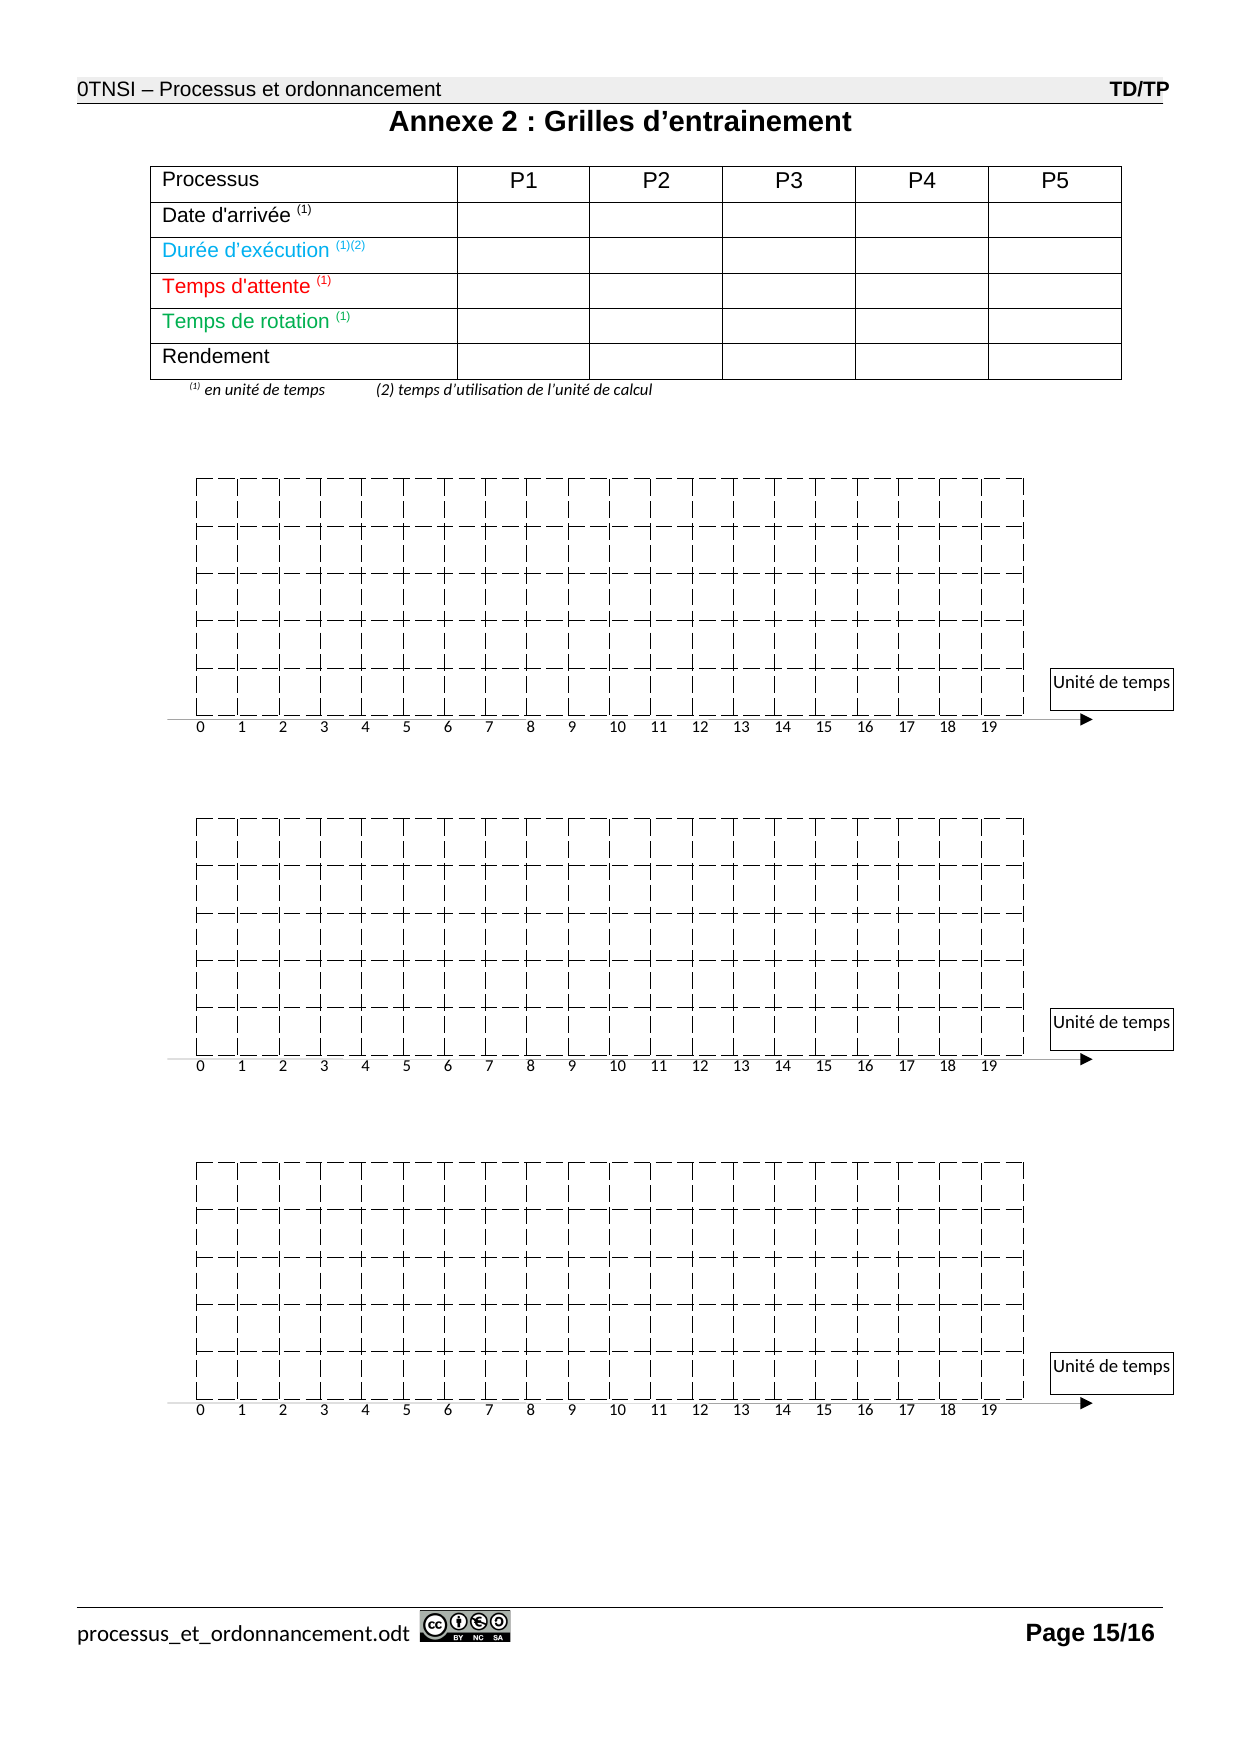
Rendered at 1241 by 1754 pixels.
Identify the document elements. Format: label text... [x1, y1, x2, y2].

table_header [857, 1162, 898, 1209]
table_cell [362, 1007, 403, 1054]
table_cell [320, 1304, 362, 1351]
table_cell [279, 526, 320, 573]
table_cell [527, 1351, 568, 1398]
table_cell [320, 1351, 362, 1398]
table_cell [362, 960, 403, 1007]
table_cell [320, 1007, 362, 1054]
table_cell [940, 1209, 981, 1257]
table_cell [279, 865, 320, 913]
table_header [568, 818, 609, 865]
table_cell 16 [857, 1060, 898, 1102]
table_cell [320, 573, 362, 620]
table_cell [692, 865, 733, 913]
table_header [609, 478, 651, 526]
table_cell [775, 1399, 816, 1403]
table_cell [940, 668, 981, 715]
table_cell [857, 715, 898, 719]
table_cell [775, 668, 816, 715]
table_cell [692, 1399, 733, 1403]
table_cell 18 [940, 720, 981, 762]
table_cell [590, 309, 722, 343]
table_cell [940, 1304, 981, 1351]
table_cell [651, 1209, 692, 1257]
table_cell [940, 865, 981, 913]
table_header [444, 818, 486, 865]
table_cell [940, 1257, 981, 1304]
table_cell [989, 344, 1121, 379]
table_cell [692, 526, 733, 573]
table_cell [238, 1209, 279, 1257]
table_cell [362, 865, 403, 913]
table_cell 4 [362, 1060, 403, 1102]
table_header [857, 478, 898, 526]
table_cell [857, 865, 898, 913]
table_cell [568, 1399, 609, 1403]
table_header [692, 1162, 733, 1209]
table_cell [486, 573, 527, 620]
table_cell [940, 1399, 981, 1403]
table_cell [899, 1351, 940, 1398]
table_header [733, 818, 774, 865]
table_cell [981, 1399, 1023, 1403]
table_cell 1 [238, 1404, 279, 1446]
table_cell [651, 573, 692, 620]
table_cell [940, 1351, 981, 1398]
table_cell 17 [899, 1060, 940, 1102]
table_cell [279, 913, 320, 960]
table_cell [444, 1351, 486, 1398]
table_cell [486, 1304, 527, 1351]
table_cell [362, 1304, 403, 1351]
table_header [981, 1162, 1023, 1209]
table_header [362, 478, 403, 526]
table_cell [320, 1209, 362, 1257]
table_cell [857, 1257, 898, 1304]
table_header [775, 818, 816, 865]
table_cell Temps d'attente (1) [151, 274, 457, 308]
table_cell [609, 913, 651, 960]
table_cell [362, 1055, 403, 1059]
table_header [651, 1162, 692, 1209]
table_cell [692, 1055, 733, 1059]
table_cell [981, 1209, 1023, 1257]
table_cell 15 [816, 1404, 857, 1446]
table_cell [609, 1209, 651, 1257]
table_cell [692, 1351, 733, 1398]
table_cell [857, 526, 898, 573]
table_cell [981, 960, 1023, 1007]
table_cell [444, 715, 486, 719]
table_cell 12 [692, 1060, 733, 1102]
table_cell [733, 620, 774, 667]
table_cell [816, 865, 857, 913]
table_cell [989, 203, 1121, 237]
table_header [279, 1162, 320, 1209]
table_cell [733, 1399, 774, 1403]
table_cell [486, 1351, 527, 1398]
table_cell [692, 1257, 733, 1304]
table_cell [651, 1399, 692, 1403]
table_cell 11 [651, 720, 692, 762]
table_cell [775, 865, 816, 913]
table_cell [568, 1304, 609, 1351]
table_header [733, 1162, 774, 1209]
table_cell 3 [320, 1060, 362, 1102]
table_cell [733, 960, 774, 1007]
table_cell [733, 573, 774, 620]
table_cell [651, 620, 692, 667]
table_cell [816, 1257, 857, 1304]
table_cell [899, 1257, 940, 1304]
table_cell 3 [320, 1404, 362, 1446]
table_header P2 [590, 167, 722, 202]
table_cell 0 [197, 1060, 238, 1102]
table_header [403, 1162, 444, 1209]
table_cell 10 [609, 1404, 651, 1446]
table_cell [733, 1351, 774, 1398]
table_cell [723, 309, 855, 343]
table_header [320, 1162, 362, 1209]
table_cell 8 [527, 1404, 568, 1446]
table_cell [609, 1351, 651, 1398]
table_cell [692, 1209, 733, 1257]
table_cell [527, 960, 568, 1007]
table_cell 9 [568, 1060, 609, 1102]
table_cell [940, 1055, 981, 1059]
table_cell [899, 865, 940, 913]
table_cell [403, 1055, 444, 1059]
table_cell [362, 620, 403, 667]
table_cell [590, 203, 722, 237]
table_cell [590, 238, 722, 272]
table_cell [486, 620, 527, 667]
table_cell [238, 526, 279, 573]
table_cell [197, 573, 238, 620]
table_cell [775, 1209, 816, 1257]
table_cell [609, 865, 651, 913]
table_cell 6 [444, 1404, 486, 1446]
table_cell [981, 1351, 1023, 1398]
table_cell [403, 1304, 444, 1351]
table_header [775, 1162, 816, 1209]
table_cell 15 [816, 720, 857, 762]
table_cell [989, 238, 1121, 272]
table_cell [816, 1055, 857, 1059]
table_cell [775, 715, 816, 719]
table_cell [151, 960, 197, 1007]
table_cell [362, 1209, 403, 1257]
table_cell 14 [775, 1060, 816, 1102]
table_cell [486, 960, 527, 1007]
table_header [775, 478, 816, 526]
table_cell 0 [197, 1404, 238, 1446]
table_cell [899, 1399, 940, 1403]
table_header [238, 1162, 279, 1209]
table_cell [197, 620, 238, 667]
table_header [568, 1162, 609, 1209]
table_header [403, 818, 444, 865]
table_cell [856, 344, 988, 379]
table_cell [238, 1007, 279, 1054]
table_cell [775, 573, 816, 620]
table_cell [609, 573, 651, 620]
table_cell [856, 203, 988, 237]
table_cell [609, 1399, 651, 1403]
table_cell [197, 715, 238, 719]
table_cell [609, 668, 651, 715]
table_cell [279, 1257, 320, 1304]
table_cell [403, 913, 444, 960]
table_cell [486, 1007, 527, 1054]
table_cell [940, 526, 981, 573]
table_cell [590, 274, 722, 308]
table_cell [733, 865, 774, 913]
table_cell [486, 865, 527, 913]
table_cell [403, 1257, 444, 1304]
table_header [486, 818, 527, 865]
table_header [197, 478, 238, 526]
table_cell 18 [940, 1060, 981, 1102]
table_cell [486, 1209, 527, 1257]
table_header [899, 478, 940, 526]
table_cell [444, 1257, 486, 1304]
table_cell [981, 865, 1023, 913]
table_cell [775, 526, 816, 573]
table_header [362, 818, 403, 865]
table_header Processus [151, 167, 457, 202]
table_cell [857, 1007, 898, 1054]
table_cell 13 [733, 1060, 774, 1102]
table_cell [857, 960, 898, 1007]
table_cell 5 [403, 1060, 444, 1102]
table_cell [775, 1257, 816, 1304]
table_cell [899, 1209, 940, 1257]
table_cell [733, 1209, 774, 1257]
table_cell [816, 1351, 857, 1398]
table_cell [403, 960, 444, 1007]
table_cell [692, 715, 733, 719]
table_header P1 [458, 167, 589, 202]
table_header [197, 818, 238, 865]
table_cell [609, 1257, 651, 1304]
table_cell [197, 668, 238, 715]
table_cell [444, 1304, 486, 1351]
table_cell [527, 1209, 568, 1257]
table_cell [486, 1055, 527, 1059]
table_cell 6 [444, 720, 486, 762]
table_cell [320, 715, 362, 719]
table_cell [981, 668, 1023, 715]
table_cell [444, 526, 486, 573]
table_cell [733, 913, 774, 960]
table_header [651, 478, 692, 526]
table_cell [238, 960, 279, 1007]
table_cell [238, 1257, 279, 1304]
table_cell 6 [444, 1060, 486, 1102]
table_cell [775, 1007, 816, 1054]
table_cell [320, 960, 362, 1007]
table_cell [362, 715, 403, 719]
table_cell [151, 526, 197, 573]
table_cell [320, 865, 362, 913]
table_cell [444, 1209, 486, 1257]
table_header [899, 1162, 940, 1209]
table_cell [403, 668, 444, 715]
table_header [238, 478, 279, 526]
table_header [981, 818, 1023, 865]
table_cell [733, 1304, 774, 1351]
table_cell [444, 668, 486, 715]
table_cell 14 [775, 1404, 816, 1446]
table_cell [856, 238, 988, 272]
table_cell [444, 865, 486, 913]
table_cell [981, 913, 1023, 960]
table_cell [279, 1351, 320, 1398]
table_cell [651, 913, 692, 960]
table_cell [403, 1351, 444, 1398]
table_cell [279, 1007, 320, 1054]
table_cell [857, 1399, 898, 1403]
table_cell [403, 526, 444, 573]
table_cell [692, 668, 733, 715]
table_cell [444, 913, 486, 960]
table_cell [651, 1257, 692, 1304]
table_cell [486, 668, 527, 715]
table_cell [816, 573, 857, 620]
table_cell 19 [981, 720, 1023, 762]
table_cell [981, 526, 1023, 573]
table_cell [651, 1055, 692, 1059]
table_header [362, 1162, 403, 1209]
table_cell [444, 1055, 486, 1059]
table_cell [486, 1257, 527, 1304]
table_header [857, 818, 898, 865]
table_cell [816, 526, 857, 573]
table_cell [238, 668, 279, 715]
table_cell [444, 573, 486, 620]
table_cell [403, 573, 444, 620]
table_cell [981, 715, 1023, 719]
table_cell [816, 960, 857, 1007]
table_cell [651, 526, 692, 573]
table_cell [151, 1007, 197, 1054]
table_cell [981, 1055, 1023, 1059]
table_cell [816, 1007, 857, 1054]
table_cell [981, 1257, 1023, 1304]
table_cell [403, 715, 444, 719]
table_cell [527, 526, 568, 573]
table_cell 9 [568, 720, 609, 762]
table_cell [568, 715, 609, 719]
table_cell [279, 960, 320, 1007]
table_cell [320, 913, 362, 960]
table_cell [486, 715, 527, 719]
table_cell [816, 913, 857, 960]
table_cell [989, 274, 1121, 308]
table_header [899, 818, 940, 865]
table_cell [981, 620, 1023, 667]
table_header [444, 478, 486, 526]
table_cell [151, 1399, 197, 1446]
table_cell [238, 715, 279, 719]
table_cell [527, 573, 568, 620]
table_cell [899, 960, 940, 1007]
table_cell [857, 668, 898, 715]
table_header [320, 478, 362, 526]
table_header [816, 478, 857, 526]
table_cell [568, 960, 609, 1007]
text Annexe 2 : Grilles d’entrainement [77, 104, 1163, 137]
table_cell 3 [320, 720, 362, 762]
table_cell [940, 715, 981, 719]
table_cell 13 [733, 720, 774, 762]
table_cell 12 [692, 1404, 733, 1446]
table_cell [486, 1399, 527, 1403]
table_cell 11 [651, 1404, 692, 1446]
table_cell 18 [940, 1404, 981, 1446]
table_cell [816, 715, 857, 719]
table_cell [151, 668, 197, 715]
table_cell [527, 1055, 568, 1059]
table_cell [899, 715, 940, 719]
table_cell [651, 1304, 692, 1351]
table_cell [940, 960, 981, 1007]
table_cell [362, 1351, 403, 1398]
table_cell [486, 913, 527, 960]
table_cell [609, 1055, 651, 1059]
table_cell [151, 1257, 197, 1304]
table_cell [568, 1007, 609, 1054]
table_cell [692, 1007, 733, 1054]
table_cell [279, 1304, 320, 1351]
table_cell [458, 344, 589, 379]
table_cell 1 [238, 720, 279, 762]
table_cell [151, 620, 197, 667]
table_cell [403, 620, 444, 667]
table_cell [362, 1257, 403, 1304]
table_header [692, 818, 733, 865]
table_cell [899, 913, 940, 960]
table_cell [444, 960, 486, 1007]
table_cell 9 [568, 1404, 609, 1446]
table_cell 15 [816, 1060, 857, 1102]
table_cell [816, 668, 857, 715]
table_cell [320, 1055, 362, 1059]
table_cell [775, 960, 816, 1007]
table_cell [151, 1209, 197, 1257]
table_cell [279, 1209, 320, 1257]
text (1) en unité de temps (2) temps d’utilisation de l’unité de calcul [189, 380, 1163, 400]
table_cell [527, 620, 568, 667]
table_cell [651, 960, 692, 1007]
table_cell 7 [486, 1404, 527, 1446]
table_cell [775, 1351, 816, 1398]
table_header [940, 1162, 981, 1209]
table_cell [151, 865, 197, 913]
table_cell 14 [775, 720, 816, 762]
table_header [279, 478, 320, 526]
table_cell [857, 620, 898, 667]
table_cell 13 [733, 1404, 774, 1446]
table_cell 7 [486, 720, 527, 762]
table_cell [651, 668, 692, 715]
table_cell [197, 913, 238, 960]
table_cell [444, 1007, 486, 1054]
table_cell [899, 1007, 940, 1054]
table_cell [238, 1351, 279, 1398]
table_header P3 [723, 167, 855, 202]
table_cell [151, 913, 197, 960]
table_cell 4 [362, 720, 403, 762]
table_cell [527, 1257, 568, 1304]
table_header P5 [989, 167, 1121, 202]
table_cell [527, 668, 568, 715]
table_cell [723, 344, 855, 379]
table_header [651, 818, 692, 865]
table_cell [733, 715, 774, 719]
table_header [940, 818, 981, 865]
table_header [486, 1162, 527, 1209]
table_cell [320, 668, 362, 715]
table_cell [197, 526, 238, 573]
table_cell [981, 573, 1023, 620]
table_cell [816, 1399, 857, 1403]
table_cell 7 [486, 1060, 527, 1102]
table_header [151, 818, 197, 865]
table_cell [692, 960, 733, 1007]
table_cell [723, 274, 855, 308]
picture [419, 1610, 511, 1642]
table_cell [568, 1209, 609, 1257]
table_header P4 [856, 167, 988, 202]
table_cell [609, 1304, 651, 1351]
table_cell [362, 668, 403, 715]
table_cell [527, 1304, 568, 1351]
table_cell 11 [651, 1060, 692, 1102]
table_cell [857, 913, 898, 960]
table_cell [238, 1304, 279, 1351]
table_cell [151, 1055, 197, 1102]
table_cell [899, 573, 940, 620]
table_cell [458, 274, 589, 308]
table_cell 2 [279, 1060, 320, 1102]
table_cell [568, 526, 609, 573]
table_cell [320, 526, 362, 573]
table_cell [486, 526, 527, 573]
table_cell [238, 620, 279, 667]
table_cell [899, 1055, 940, 1059]
table_cell [403, 865, 444, 913]
table_header [444, 1162, 486, 1209]
table_cell [989, 309, 1121, 343]
table_cell [197, 1209, 238, 1257]
table_cell [609, 960, 651, 1007]
table_cell [816, 1304, 857, 1351]
table_header [403, 478, 444, 526]
table_cell [856, 309, 988, 343]
table_cell 4 [362, 1404, 403, 1446]
table_cell 0 [197, 720, 238, 762]
table_cell 16 [857, 1404, 898, 1446]
table_cell 17 [899, 1404, 940, 1446]
table_cell [856, 274, 988, 308]
table_cell 8 [527, 720, 568, 762]
table_cell [899, 1304, 940, 1351]
table_cell [857, 1351, 898, 1398]
table_cell [816, 620, 857, 667]
table_cell 10 [609, 1060, 651, 1102]
table_cell [197, 1007, 238, 1054]
table_cell [568, 668, 609, 715]
table_cell [940, 913, 981, 960]
table_cell [527, 715, 568, 719]
table_cell [197, 1257, 238, 1304]
table_cell [320, 620, 362, 667]
table_cell [527, 1399, 568, 1403]
table_header [486, 478, 527, 526]
table_cell [458, 203, 589, 237]
table_header [940, 478, 981, 526]
table_cell [279, 668, 320, 715]
table_cell [692, 1304, 733, 1351]
table_cell [857, 573, 898, 620]
table_cell [816, 1209, 857, 1257]
table_cell 16 [857, 720, 898, 762]
table_cell [238, 913, 279, 960]
table_cell 5 [403, 1404, 444, 1446]
table_cell [609, 620, 651, 667]
table_cell [940, 620, 981, 667]
table_cell [444, 620, 486, 667]
table_cell 12 [692, 720, 733, 762]
table_cell [151, 715, 197, 762]
table_cell 17 [899, 720, 940, 762]
table_cell [403, 1209, 444, 1257]
table_cell [981, 1007, 1023, 1054]
table_cell 19 [981, 1404, 1023, 1446]
table_cell [590, 344, 722, 379]
table_cell [527, 865, 568, 913]
table_cell [733, 668, 774, 715]
table_cell [733, 1055, 774, 1059]
table_cell [723, 238, 855, 272]
table_cell [238, 865, 279, 913]
table_cell [362, 573, 403, 620]
table_cell [857, 1304, 898, 1351]
table_cell 8 [527, 1060, 568, 1102]
table_cell [151, 1351, 197, 1398]
table_cell 2 [279, 720, 320, 762]
table_cell [651, 865, 692, 913]
table_cell [458, 238, 589, 272]
table_header [279, 818, 320, 865]
table_cell [981, 1304, 1023, 1351]
table_cell [651, 715, 692, 719]
table_cell [609, 715, 651, 719]
table_cell [362, 913, 403, 960]
table_cell [899, 620, 940, 667]
table_cell [609, 526, 651, 573]
table_cell [362, 526, 403, 573]
table_cell 1 [238, 1060, 279, 1102]
table_cell [238, 573, 279, 620]
table_header [692, 478, 733, 526]
table_cell [857, 1209, 898, 1257]
table_cell [692, 913, 733, 960]
table_header [981, 478, 1023, 526]
table_cell [568, 1351, 609, 1398]
table_cell [527, 913, 568, 960]
table_cell [568, 913, 609, 960]
table_cell [775, 913, 816, 960]
table_cell [197, 865, 238, 913]
table_cell [279, 715, 320, 719]
table_cell [857, 1055, 898, 1059]
table_cell [651, 1351, 692, 1398]
table_header [527, 1162, 568, 1209]
table_cell [651, 1007, 692, 1054]
table_cell 2 [279, 1404, 320, 1446]
table_cell [568, 1055, 609, 1059]
table_cell [151, 573, 197, 620]
table_cell 19 [981, 1060, 1023, 1102]
table_cell [527, 1007, 568, 1054]
table_cell [197, 1351, 238, 1398]
table_cell [899, 526, 940, 573]
table_cell [733, 526, 774, 573]
table_header [816, 818, 857, 865]
table_header [609, 1162, 651, 1209]
table_header [197, 1162, 238, 1209]
table_header [238, 818, 279, 865]
table_cell [151, 1304, 197, 1351]
table_cell [775, 1304, 816, 1351]
table_cell [568, 865, 609, 913]
table_cell [899, 668, 940, 715]
table_cell [692, 573, 733, 620]
table_header [527, 478, 568, 526]
table_cell Temps de rotation (1) [151, 309, 457, 343]
table_header [609, 818, 651, 865]
table_cell [940, 573, 981, 620]
table_cell [458, 309, 589, 343]
table_cell [568, 573, 609, 620]
table_cell [692, 620, 733, 667]
table_cell [775, 1055, 816, 1059]
table_cell [940, 1007, 981, 1054]
table_cell [403, 1007, 444, 1054]
table_cell [197, 960, 238, 1007]
table_header [320, 818, 362, 865]
table_cell [733, 1257, 774, 1304]
table_cell [279, 620, 320, 667]
table_cell [568, 1257, 609, 1304]
table_cell [733, 1007, 774, 1054]
table_cell Date d'arrivée (1) [151, 203, 457, 237]
table_cell [723, 203, 855, 237]
table_header [151, 478, 197, 526]
table_cell 10 [609, 720, 651, 762]
table_cell 5 [403, 720, 444, 762]
table_cell Durée d’exécution (1)(2) [151, 238, 457, 272]
table_header [733, 478, 774, 526]
table_header [568, 478, 609, 526]
table_cell [320, 1257, 362, 1304]
table_header [527, 818, 568, 865]
table_cell [279, 573, 320, 620]
table_cell [568, 620, 609, 667]
table_header [151, 1162, 197, 1209]
table_cell [197, 1304, 238, 1351]
table_header [816, 1162, 857, 1209]
table_cell Rendement [151, 344, 457, 379]
table_cell [775, 620, 816, 667]
table_cell [609, 1007, 651, 1054]
